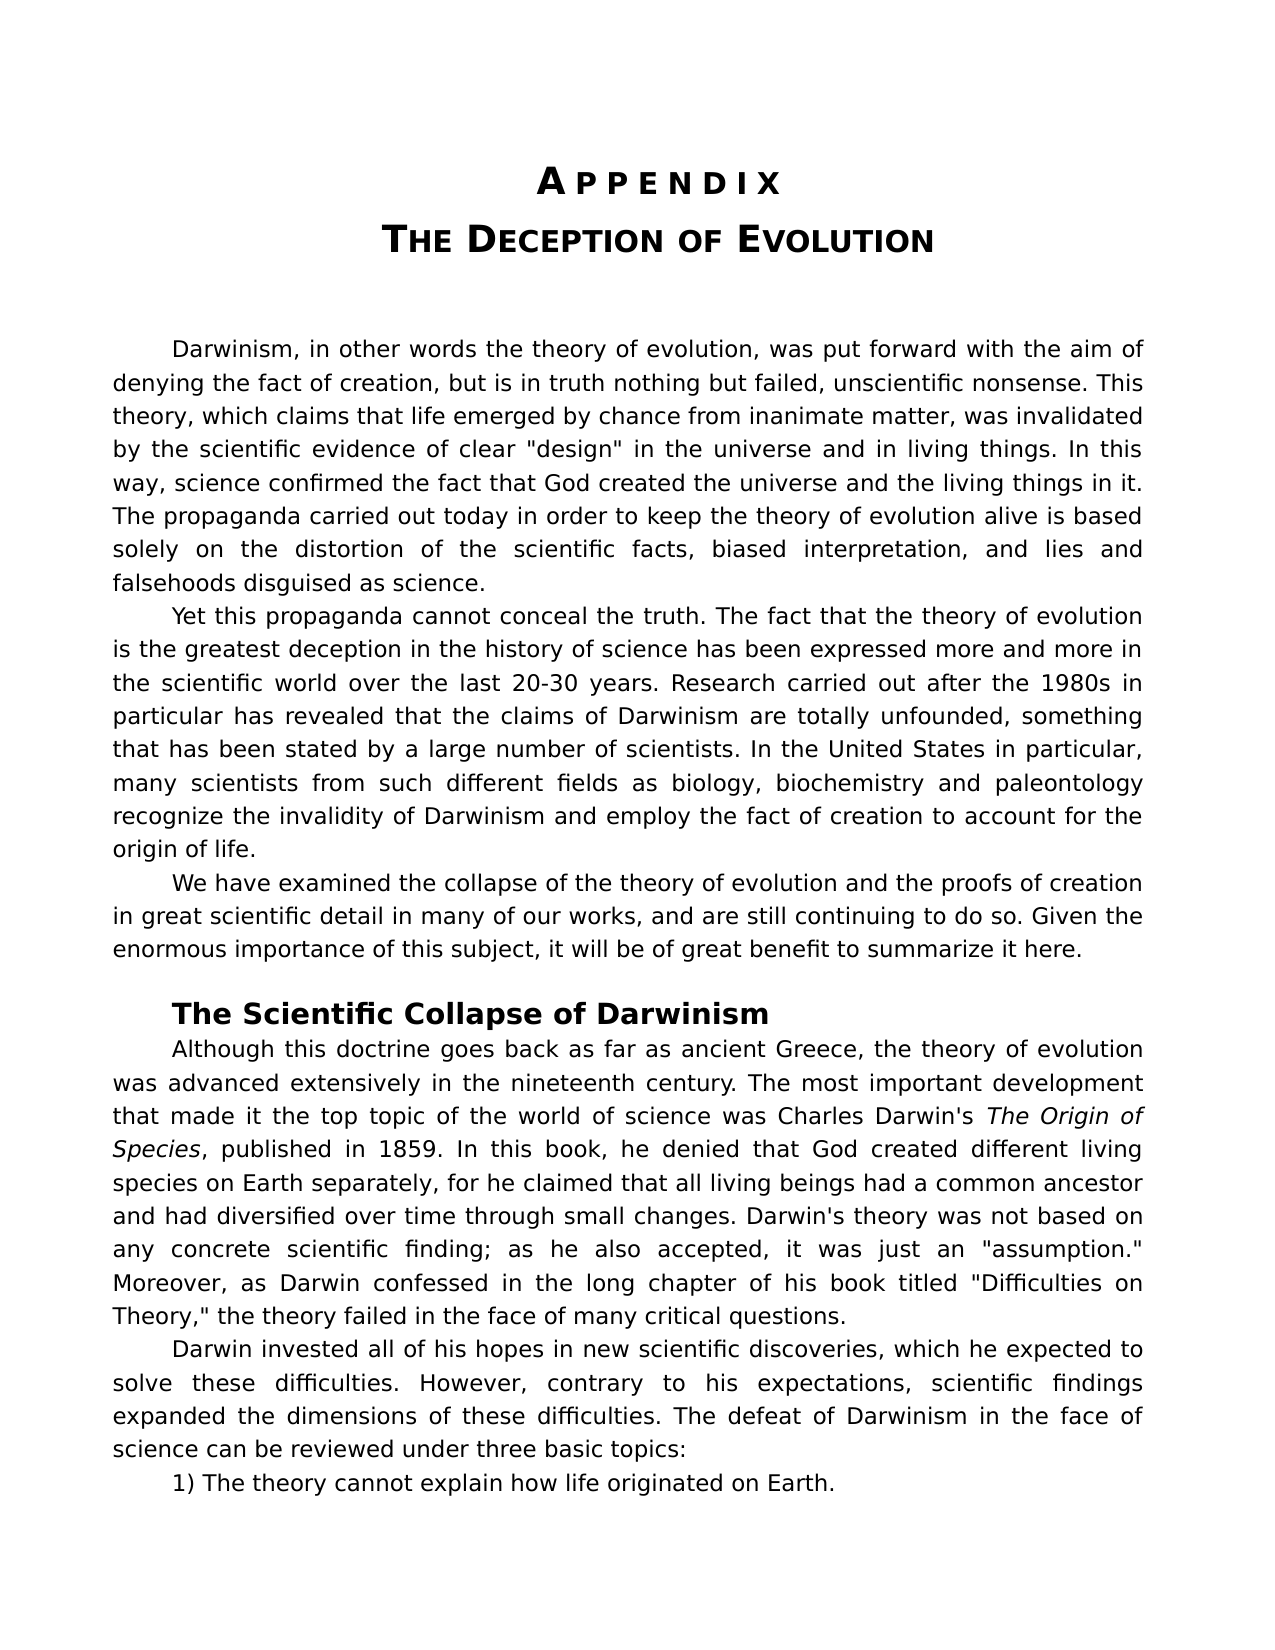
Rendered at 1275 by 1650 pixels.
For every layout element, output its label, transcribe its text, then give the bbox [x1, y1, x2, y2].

text Yet this propaganda cannot conceal the truth. The fact that the theory of evolution is the greatest deception in the history of science has been expressed more and more in the scientific world over the last 20-30 years. Research carried out after the 1980s in particular has revealed that the claims of Darwinism are totally unfounded, something that has been stated by a large number of scientists. In the United States in particular, many scientists from such different fields as biology, biochemistry and paleontology recognize the invalidity of Darwinism and employ the fact of creation to account for the origin of life. [112, 598, 1145, 864]
text Appendix [112, 148, 1145, 206]
text The Scientific Collapse of Darwinism [112, 998, 1145, 1031]
text Although this doctrine goes back as far as ancient Greece, the theory of evolution was advanced extensively in the nineteenth century. The most important development that made it the top topic of the world of science was Charles Darwin's The Origin of Species, published in 1859. In this book, he denied that God created different living species on Earth separately, for he claimed that all living beings had a common ancestor and had diversified over time through small changes. Darwin's theory was not based on any concrete scientific finding; as he also accepted, it was just an "assumption." Moreover, as Darwin confessed in the long chapter of his book titled "Difficulties on Theory," the theory failed in the face of many critical questions. [112, 1031, 1145, 1331]
text The Deception of Evolution [112, 206, 1145, 264]
text We have examined the collapse of the theory of evolution and the proofs of creation in great scientific detail in many of our works, and are still continuing to do so. Given the enormous importance of this subject, it will be of great benefit to summarize it here. [112, 864, 1145, 964]
text Darwin invested all of his hopes in new scientific discoveries, which he expected to solve these difficulties. However, contrary to his expectations, scientific findings expanded the dimensions of these difficulties. The defeat of Darwinism in the face of science can be reviewed under three basic topics: [112, 1331, 1145, 1464]
text 1) The theory cannot explain how life originated on Earth. [112, 1464, 1145, 1498]
text Darwinism, in other words the theory of evolution, was put forward with the aim of denying the fact of creation, but is in truth nothing but failed, unscientific nonsense. This theory, which claims that life emerged by chance from inanimate matter, was invalidated by the scientific evidence of clear "design" in the universe and in living things. In this way, science confirmed the fact that God created the universe and the living things in it. The propaganda carried out today in order to keep the theory of evolution alive is based solely on the distortion of the scientific facts, biased interpretation, and lies and falsehoods disguised as science. [112, 331, 1145, 598]
